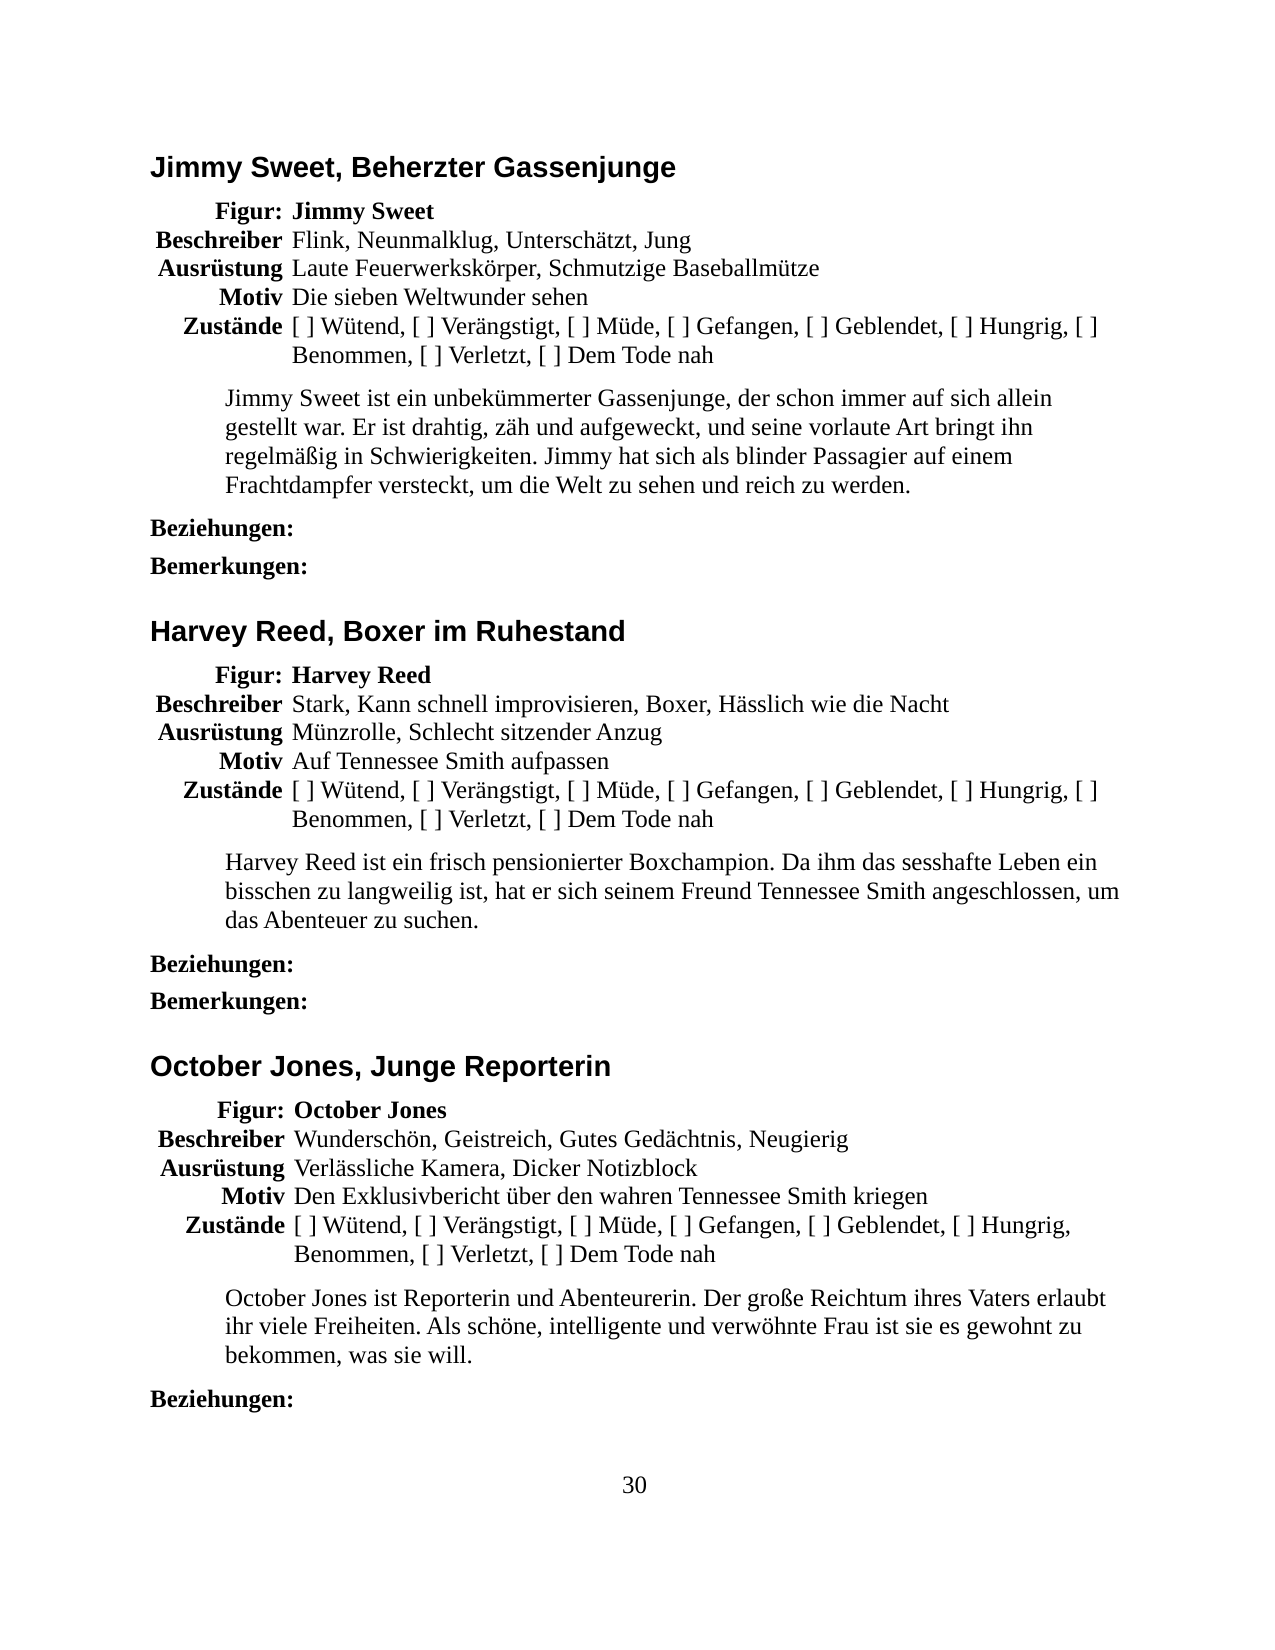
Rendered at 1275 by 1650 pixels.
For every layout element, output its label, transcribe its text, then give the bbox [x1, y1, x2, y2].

table_cell Münzrolle, Schlecht sitzender Anzug [287, 718, 1125, 746]
table_cell Motiv [150, 1181, 289, 1210]
table_cell Auf Tennessee Smith aufpassen [287, 746, 1125, 775]
table_cell Stark, Kann schnell improvisieren, Boxer, Hässlich wie die Nacht [287, 689, 1125, 717]
table_cell [ ] Wütend, [ ] Verängstigt, [ ] Müde, [ ] Gefangen, [ ] Geblendet, [ ] Hungrig, [ ] Benommen, [ ] Verletzt, [ ] Dem Tode nah [287, 311, 1125, 368]
text Bemerkungen: [150, 551, 1125, 580]
table_cell Beschreiber [150, 689, 287, 717]
table_header October Jones [289, 1095, 1125, 1124]
text Beziehungen: [150, 949, 1125, 977]
subtitle October Jones, Junge Reporterin [150, 1049, 1125, 1083]
table_cell Ausrüstung [150, 1153, 289, 1181]
table_cell Zustände [150, 311, 287, 368]
table_cell Motiv [150, 282, 287, 311]
table_cell Ausrüstung [150, 718, 287, 746]
text Bemerkungen: [150, 986, 1125, 1015]
table_cell [ ] Wütend, [ ] Verängstigt, [ ] Müde, [ ] Gefangen, [ ] Geblendet, [ ] Hungrig, [ ] Benommen, [ ] Verletzt, [ ] Dem Tode nah [287, 775, 1125, 832]
table_cell Ausrüstung [150, 254, 287, 282]
text October Jones ist Reporterin und Abenteurerin. Der große Reichtum ihres Vaters erlaubt ihr viele Freiheiten. Als schöne, intelligente und verwöhnte Frau ist sie es gewohnt zu bekommen, was sie will. [225, 1283, 1125, 1369]
text Beziehungen: [150, 1384, 1125, 1413]
table_cell [ ] Wütend, [ ] Verängstigt, [ ] Müde, [ ] Gefangen, [ ] Geblendet, [ ] Hungrig, Benommen, [ ] Verletzt, [ ] Dem Tode nah [289, 1210, 1125, 1268]
text Beziehungen: [150, 513, 1125, 542]
subtitle Harvey Reed, Boxer im Ruhestand [150, 614, 1125, 647]
table_header Figur: [150, 660, 287, 689]
table_cell Den Exklusivbericht über den wahren Tennessee Smith kriegen [289, 1181, 1125, 1210]
text Jimmy Sweet ist ein unbekümmerter Gassenjunge, der schon immer auf sich allein gestellt war. Er ist drahtig, zäh und aufgeweckt, und seine vorlaute Art bringt ihn regelmäßig in Schwierigkeiten. Jimmy hat sich als blinder Passagier auf einem Frachtdampfer versteckt, um die Welt zu sehen und reich zu werden. [225, 383, 1125, 498]
table_cell Verlässliche Kamera, Dicker Notizblock [289, 1153, 1125, 1181]
table_cell Beschreiber [150, 1124, 289, 1153]
table_cell Zustände [150, 1210, 289, 1268]
text Harvey Reed ist ein frisch pensionierter Boxchampion. Da ihm das sesshafte Leben ein bisschen zu langweilig ist, hat er sich seinem Freund Tennessee Smith angeschlossen, um das Abenteuer zu suchen. [225, 847, 1125, 934]
table_cell Zustände [150, 775, 287, 832]
table_header Jimmy Sweet [287, 196, 1125, 225]
table_header Harvey Reed [287, 660, 1125, 689]
subtitle Jimmy Sweet, Beherzter Gassenjunge [150, 150, 1125, 183]
table_cell Flink, Neunmalklug, Unterschätzt, Jung [287, 225, 1125, 253]
table_cell Laute Feuerwerkskörper, Schmutzige Baseballmütze [287, 254, 1125, 282]
table_cell Die sieben Weltwunder sehen [287, 282, 1125, 311]
table_header Figur: [150, 196, 287, 225]
table_cell Wunderschön, Geistreich, Gutes Gedächtnis, Neugierig [289, 1124, 1125, 1153]
table_header Figur: [150, 1095, 289, 1124]
table_cell Motiv [150, 746, 287, 775]
table_cell Beschreiber [150, 225, 287, 253]
